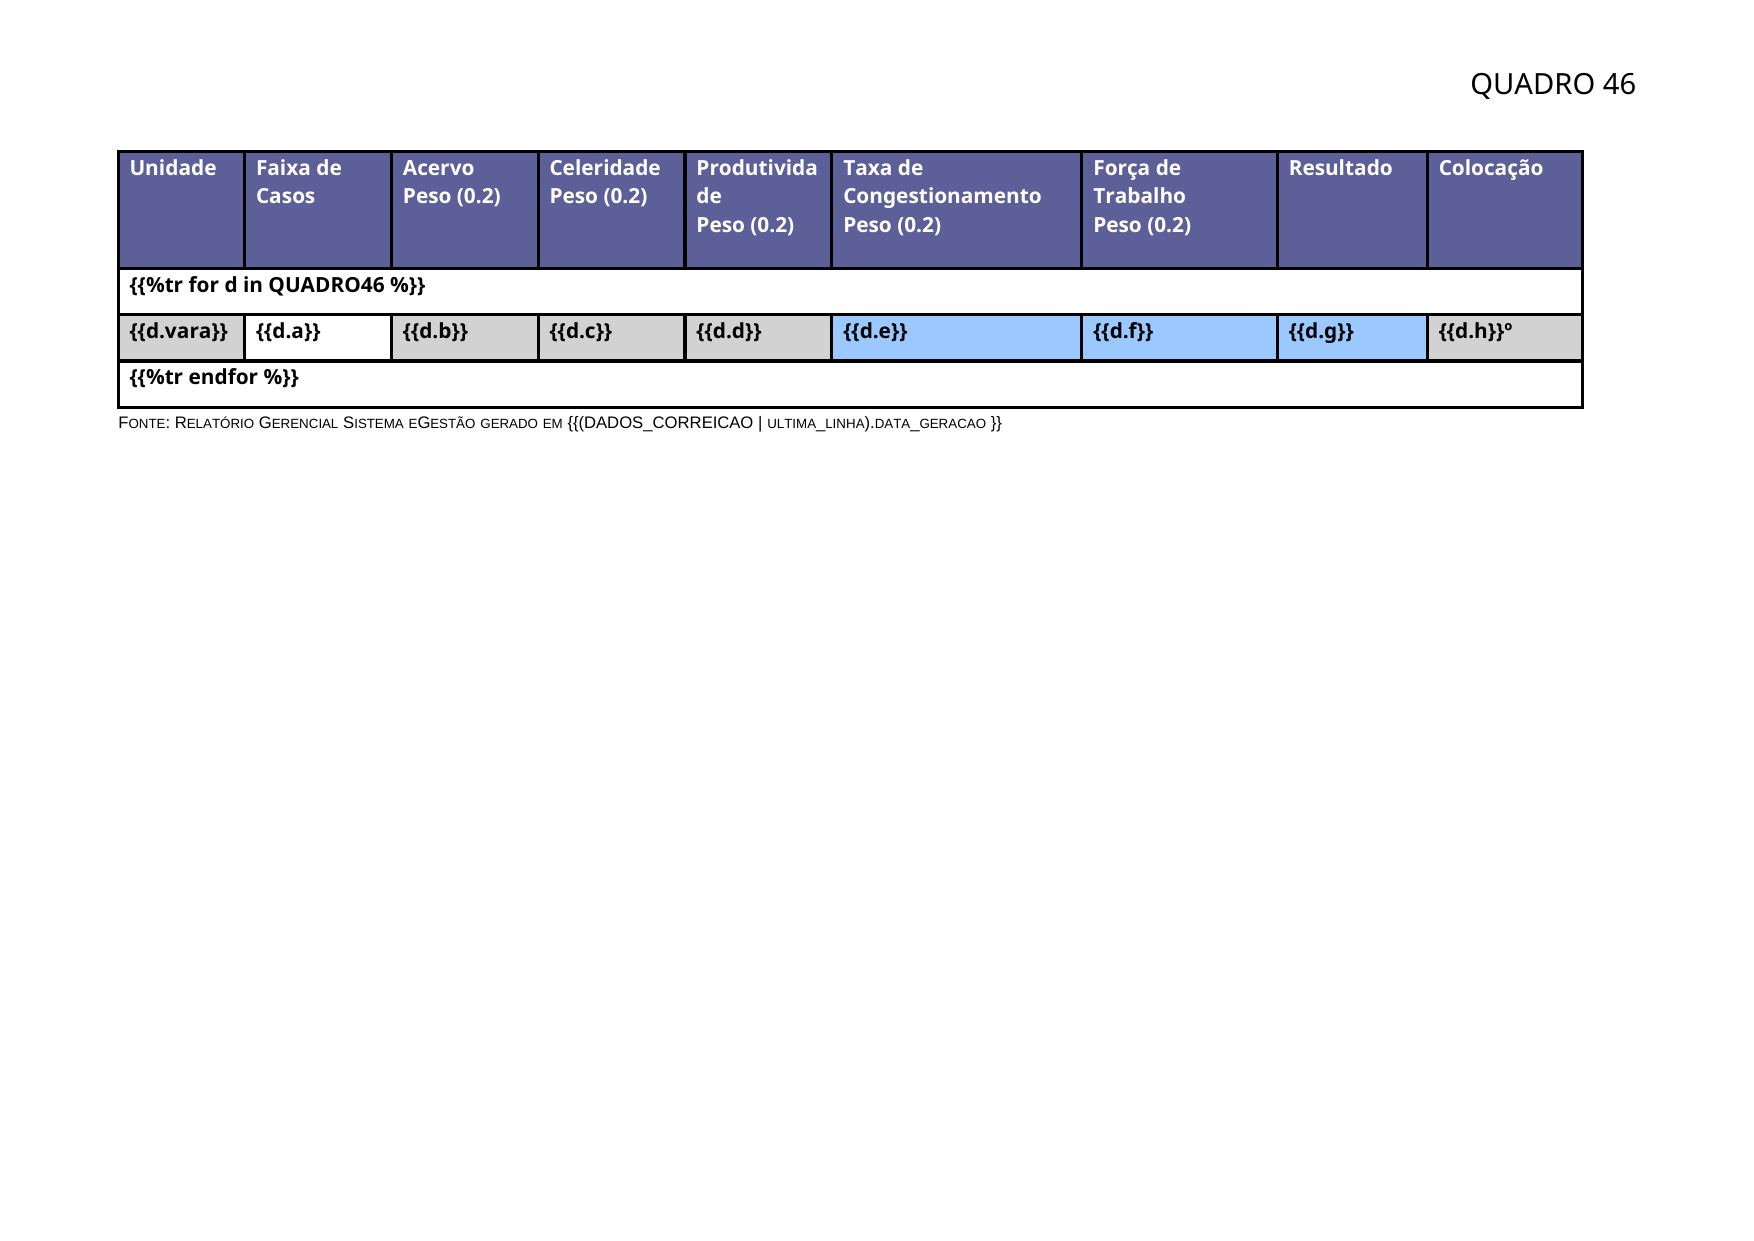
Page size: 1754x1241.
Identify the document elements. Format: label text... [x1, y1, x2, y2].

table_cell {{%tr for d in QUADRO46 %}} [120, 270, 1581, 313]
table_header Acervo Peso (0.2) [393, 153, 537, 267]
table_cell {{d.g}} [1279, 316, 1426, 359]
table_cell {{d.b}} [393, 316, 537, 359]
table_cell {{d.h}}º [1429, 316, 1581, 359]
table_header Resultado [1279, 153, 1426, 267]
table_header Colocação [1429, 153, 1581, 267]
table_cell {{%tr endfor %}} [120, 363, 1581, 406]
text QUADRO 46 [118, 63, 1636, 103]
table_header Produtividade Peso (0.2) [687, 153, 830, 267]
table_header Celeridade Peso (0.2) [540, 153, 683, 267]
table_cell {{d.a}} [246, 316, 390, 359]
table_cell {{d.c}} [540, 316, 683, 359]
text Fonte: Relatório Gerencial Sistema eGestão gerado em {{(DADOS_CORREICAO | ultima_linha).data_geracao }} [118, 413, 1636, 432]
table_header Taxa de Congestionamento Peso (0.2) [833, 153, 1080, 267]
table_header Força de Trabalho Peso (0.2) [1083, 153, 1276, 267]
table_cell {{d.vara}} [120, 316, 243, 359]
table_header Faixa de Casos [246, 153, 390, 267]
table_cell {{d.f}} [1083, 316, 1276, 359]
table_cell {{d.e}} [833, 316, 1080, 359]
table_cell {{d.d}} [687, 316, 830, 359]
table_header Unidade [120, 153, 243, 267]
